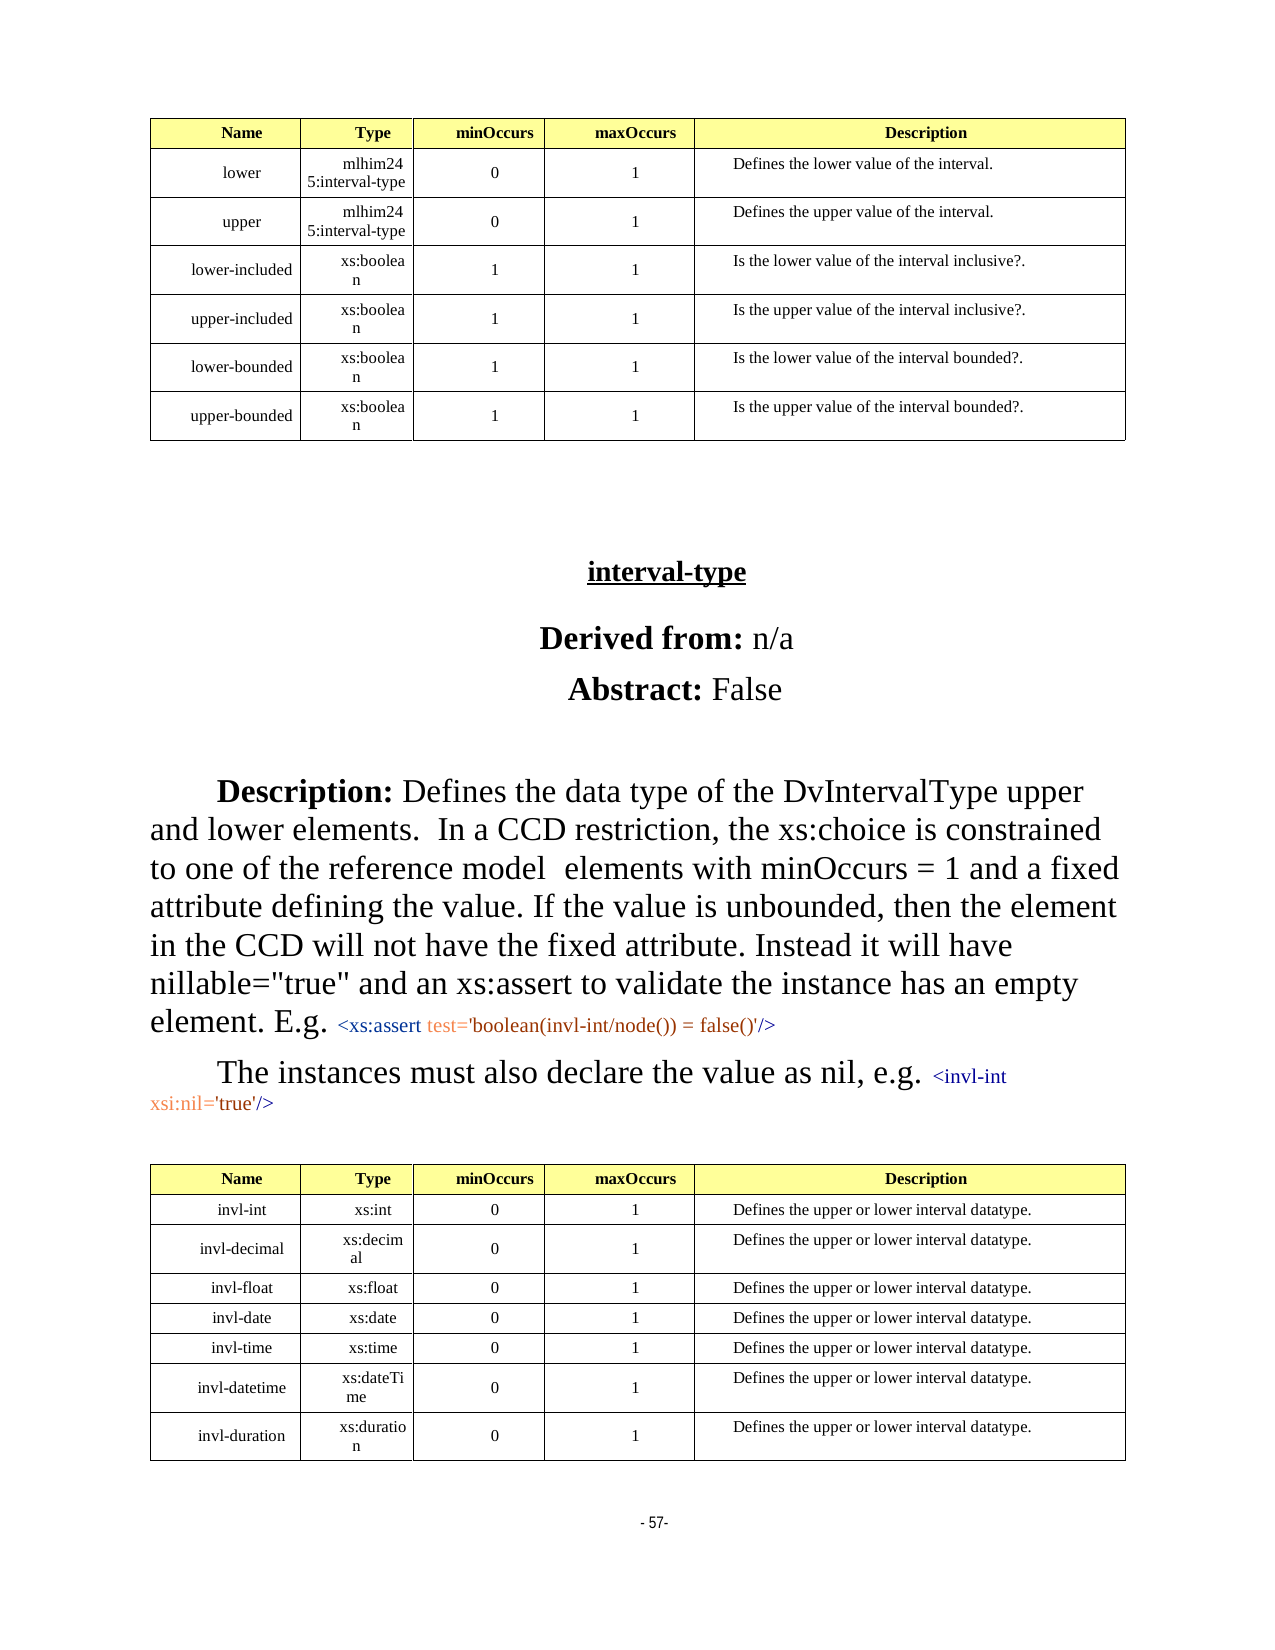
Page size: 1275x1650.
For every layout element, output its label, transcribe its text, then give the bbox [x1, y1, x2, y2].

table_cell Defines the upper or lower interval datatype. [695, 1334, 1125, 1363]
table_cell 1 [545, 1195, 694, 1224]
table_cell lower [151, 149, 300, 197]
table_header Description [695, 1165, 1125, 1194]
table_cell 0 [414, 1364, 544, 1412]
text Abstract: False [150, 669, 1125, 707]
table_cell 0 [414, 1304, 544, 1333]
table_cell xs:boolean [301, 295, 412, 343]
table_cell 1 [545, 198, 694, 245]
table_cell 1 [414, 344, 544, 391]
table_cell 0 [414, 198, 544, 245]
table_cell Defines the upper or lower interval datatype. [695, 1195, 1125, 1224]
table_cell 1 [545, 1413, 694, 1460]
table_cell 0 [414, 1413, 544, 1460]
table_cell 1 [545, 1225, 694, 1273]
table_cell Is the lower value of the interval inclusive?. [695, 246, 1125, 294]
table_cell mlhim245:interval-type [301, 198, 412, 245]
text interval-type [150, 554, 1125, 588]
table_cell Defines the upper or lower interval datatype. [695, 1225, 1125, 1273]
table_cell 0 [414, 149, 544, 197]
table_header Description [695, 119, 1125, 148]
table_cell invl-date [151, 1304, 300, 1333]
table_header Type [301, 119, 412, 148]
table_cell xs:int [301, 1195, 412, 1224]
table_cell Defines the lower value of the interval. [695, 149, 1125, 197]
table_header maxOccurs [545, 119, 694, 148]
table_cell 1 [545, 295, 694, 343]
table_header Name [151, 1165, 300, 1194]
table_header minOccurs [414, 119, 544, 148]
table_cell 1 [414, 246, 544, 294]
text Description: Defines the data type of the DvIntervalType upper and lower elements. In a CCD restriction, the xs:choice is constrained to one of the reference model elements with minOccurs = 1 and a fixed attribute defining the value. If the value is unbounded, then the element in the CCD will not have the fixed attribute. Instead it will have nillable="true" and an xs:assert to validate the instance has an empty element. E.g. <xs:assert test='boolean(invl-int/node()) = false()'/> [150, 771, 1125, 1040]
table_cell xs:date [301, 1304, 412, 1333]
table_cell invl-time [151, 1334, 300, 1363]
table_header Name [151, 119, 300, 148]
table_cell 1 [414, 392, 544, 440]
table_cell 1 [545, 1274, 694, 1303]
table_cell 1 [414, 295, 544, 343]
table_cell 1 [545, 1334, 694, 1363]
table_cell upper [151, 198, 300, 245]
table_cell xs:boolean [301, 344, 412, 391]
table_cell 1 [545, 1304, 694, 1333]
table_cell Defines the upper or lower interval datatype. [695, 1274, 1125, 1303]
table_cell xs:dateTime [301, 1364, 412, 1412]
table_cell xs:time [301, 1334, 412, 1363]
table_cell xs:decimal [301, 1225, 412, 1273]
table_cell Defines the upper or lower interval datatype. [695, 1364, 1125, 1412]
table_cell 0 [414, 1225, 544, 1273]
table_cell Defines the upper or lower interval datatype. [695, 1304, 1125, 1333]
table_cell 0 [414, 1274, 544, 1303]
table_cell 1 [545, 344, 694, 391]
table_cell Defines the upper or lower interval datatype. [695, 1413, 1125, 1460]
table_cell xs:boolean [301, 392, 412, 440]
table_cell Is the lower value of the interval bounded?. [695, 344, 1125, 391]
table_cell xs:boolean [301, 246, 412, 294]
table_cell Is the upper value of the interval inclusive?. [695, 295, 1125, 343]
table_cell upper-included [151, 295, 300, 343]
table_cell 0 [414, 1195, 544, 1224]
table_cell xs:float [301, 1274, 412, 1303]
table_cell invl-datetime [151, 1364, 300, 1412]
table_cell invl-duration [151, 1413, 300, 1460]
table_cell 1 [545, 1364, 694, 1412]
table_cell 0 [414, 1334, 544, 1363]
table_header maxOccurs [545, 1165, 694, 1194]
table_cell invl-decimal [151, 1225, 300, 1273]
table_header minOccurs [414, 1165, 544, 1194]
table_cell xs:duration [301, 1413, 412, 1460]
table_cell Is the upper value of the interval bounded?. [695, 392, 1125, 440]
table_cell 1 [545, 392, 694, 440]
table_cell lower-bounded [151, 344, 300, 391]
table_cell upper-bounded [151, 392, 300, 440]
table_cell 1 [545, 246, 694, 294]
table_header Type [301, 1165, 412, 1194]
table_cell Defines the upper value of the interval. [695, 198, 1125, 245]
table_cell invl-int [151, 1195, 300, 1224]
table_cell invl-float [151, 1274, 300, 1303]
table_cell mlhim245:interval-type [301, 149, 412, 197]
text The instances must also declare the value as nil, e.g. <invl-int xsi:nil='true'/> [150, 1052, 1125, 1115]
table_cell 1 [545, 149, 694, 197]
table_cell lower-included [151, 246, 300, 294]
text Derived from: n/a [150, 618, 1125, 656]
